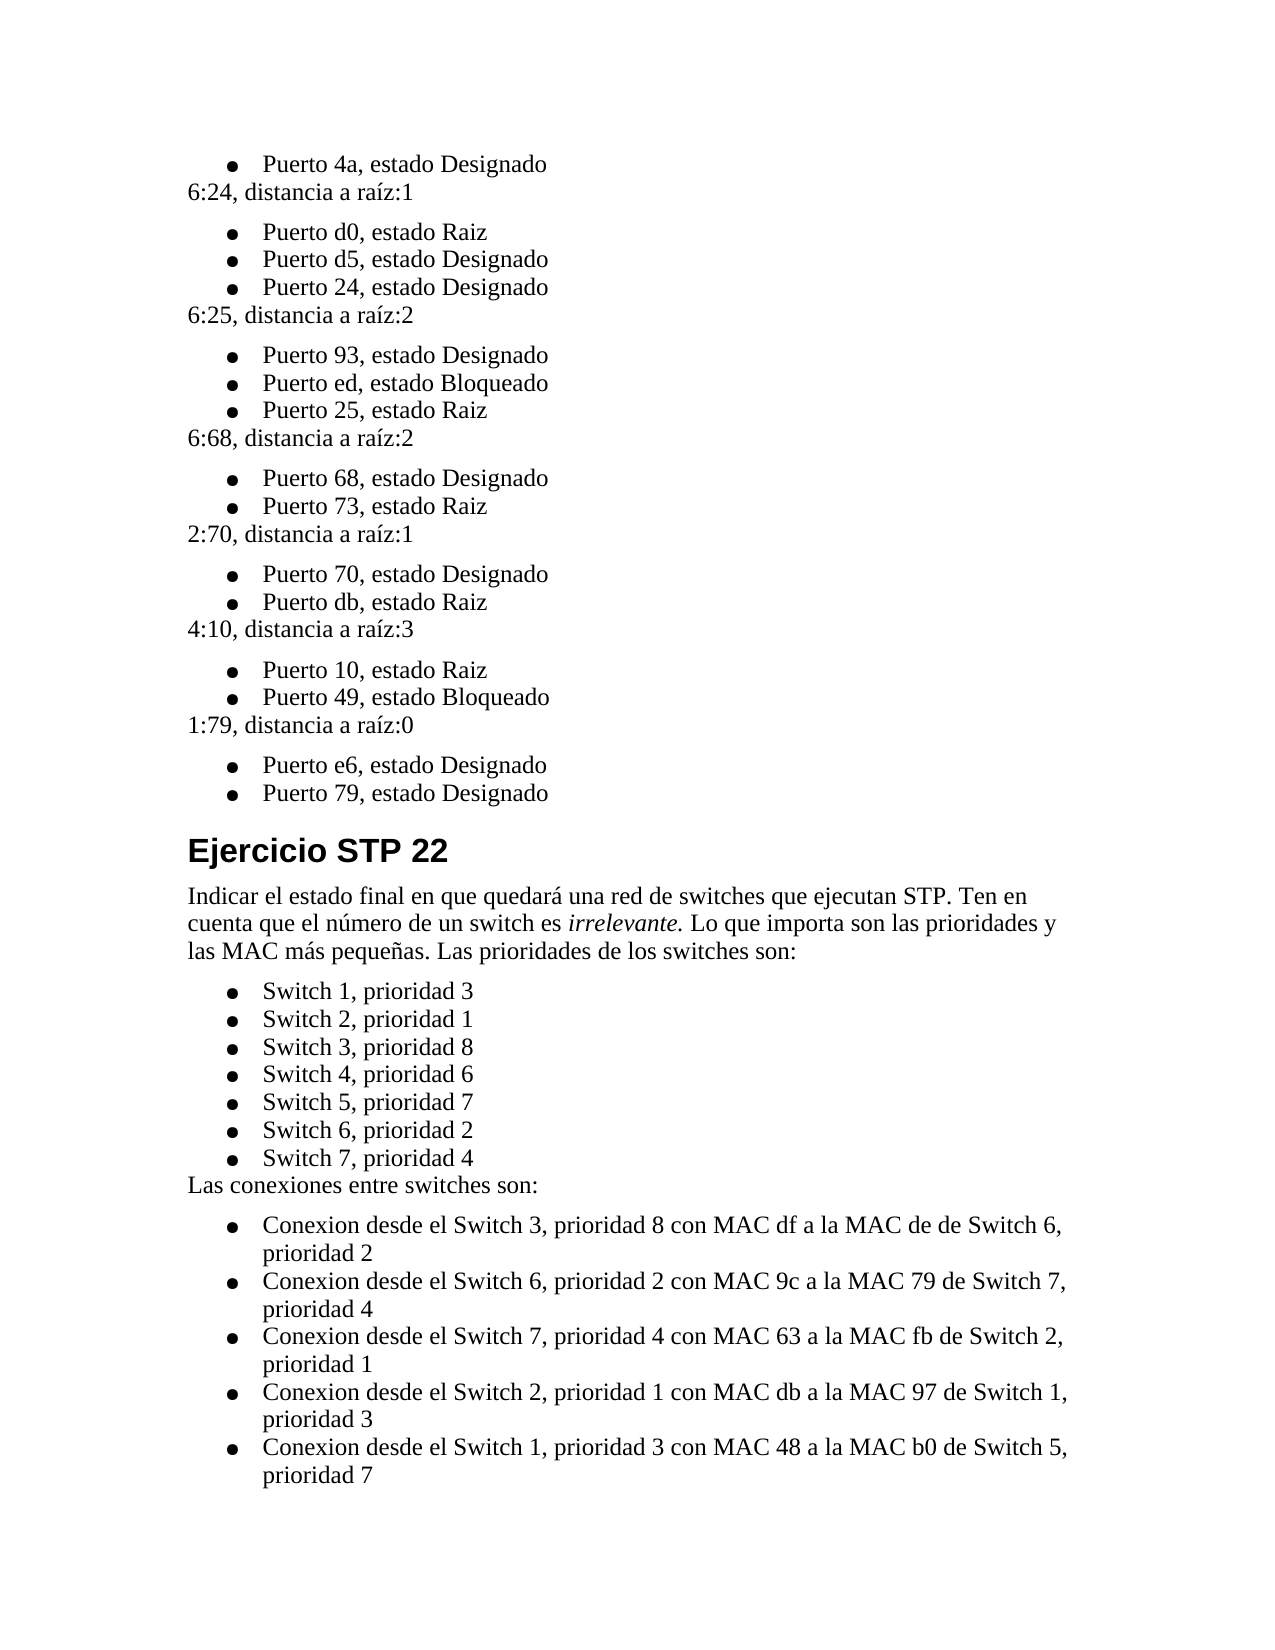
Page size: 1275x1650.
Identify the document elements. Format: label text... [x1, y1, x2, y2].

list Switch 4, prioridad 6 [225, 1061, 1087, 1088]
list Conexion desde el Switch 1, prioridad 3 con MAC 48 a la MAC b0 de Switch 5, prioridad 7 [225, 1433, 1087, 1489]
list Conexion desde el Switch 3, prioridad 8 con MAC df a la MAC de de Switch 6, prioridad 2 [225, 1212, 1087, 1267]
text 4:10, distancia a raíz:3 [187, 616, 1087, 643]
list Puerto e6, estado Designado [225, 751, 1087, 779]
list Switch 7, prioridad 4 [225, 1144, 1087, 1171]
text Indicar el estado final en que quedará una red de switches que ejecutan STP. Ten en cuenta que el número de un switch es irrelevante. Lo que importa son las prioridades y las MAC más pequeñas. Las prioridades de los switches son: [187, 882, 1087, 965]
list Conexion desde el Switch 7, prioridad 4 con MAC 63 a la MAC fb de Switch 2, prioridad 1 [225, 1322, 1087, 1378]
list Puerto 79, estado Designado [225, 779, 1087, 807]
text 1:79, distancia a raíz:0 [187, 711, 1087, 739]
list Puerto 70, estado Designado [225, 560, 1087, 588]
list Puerto ed, estado Bloqueado [225, 369, 1087, 397]
text 6:68, distancia a raíz:2 [187, 424, 1087, 452]
list Puerto 4a, estado Designado [225, 150, 1087, 178]
list Puerto 68, estado Designado [225, 464, 1087, 492]
list Puerto 93, estado Designado [225, 341, 1087, 369]
list Puerto 10, estado Raiz [225, 656, 1087, 683]
list Puerto d0, estado Raiz [225, 218, 1087, 246]
list Conexion desde el Switch 6, prioridad 2 con MAC 9c a la MAC 79 de Switch 7, prioridad 4 [225, 1267, 1087, 1322]
list Switch 5, prioridad 7 [225, 1088, 1087, 1116]
text 6:25, distancia a raíz:2 [187, 301, 1087, 329]
text 2:70, distancia a raíz:1 [187, 520, 1087, 548]
list Puerto 24, estado Designado [225, 273, 1087, 301]
list Puerto 25, estado Raiz [225, 397, 1087, 424]
subtitle Ejercicio STP 22 [187, 832, 1087, 869]
text 6:24, distancia a raíz:1 [187, 178, 1087, 205]
list Puerto db, estado Raiz [225, 588, 1087, 616]
list Conexion desde el Switch 2, prioridad 1 con MAC db a la MAC 97 de Switch 1, prioridad 3 [225, 1378, 1087, 1433]
list Switch 3, prioridad 8 [225, 1033, 1087, 1061]
list Puerto d5, estado Designado [225, 246, 1087, 273]
list Puerto 73, estado Raiz [225, 492, 1087, 520]
list Puerto 49, estado Bloqueado [225, 683, 1087, 711]
list Switch 6, prioridad 2 [225, 1116, 1087, 1144]
list Switch 2, prioridad 1 [225, 1005, 1087, 1033]
text Las conexiones entre switches son: [187, 1171, 1087, 1199]
list Switch 1, prioridad 3 [225, 977, 1087, 1005]
